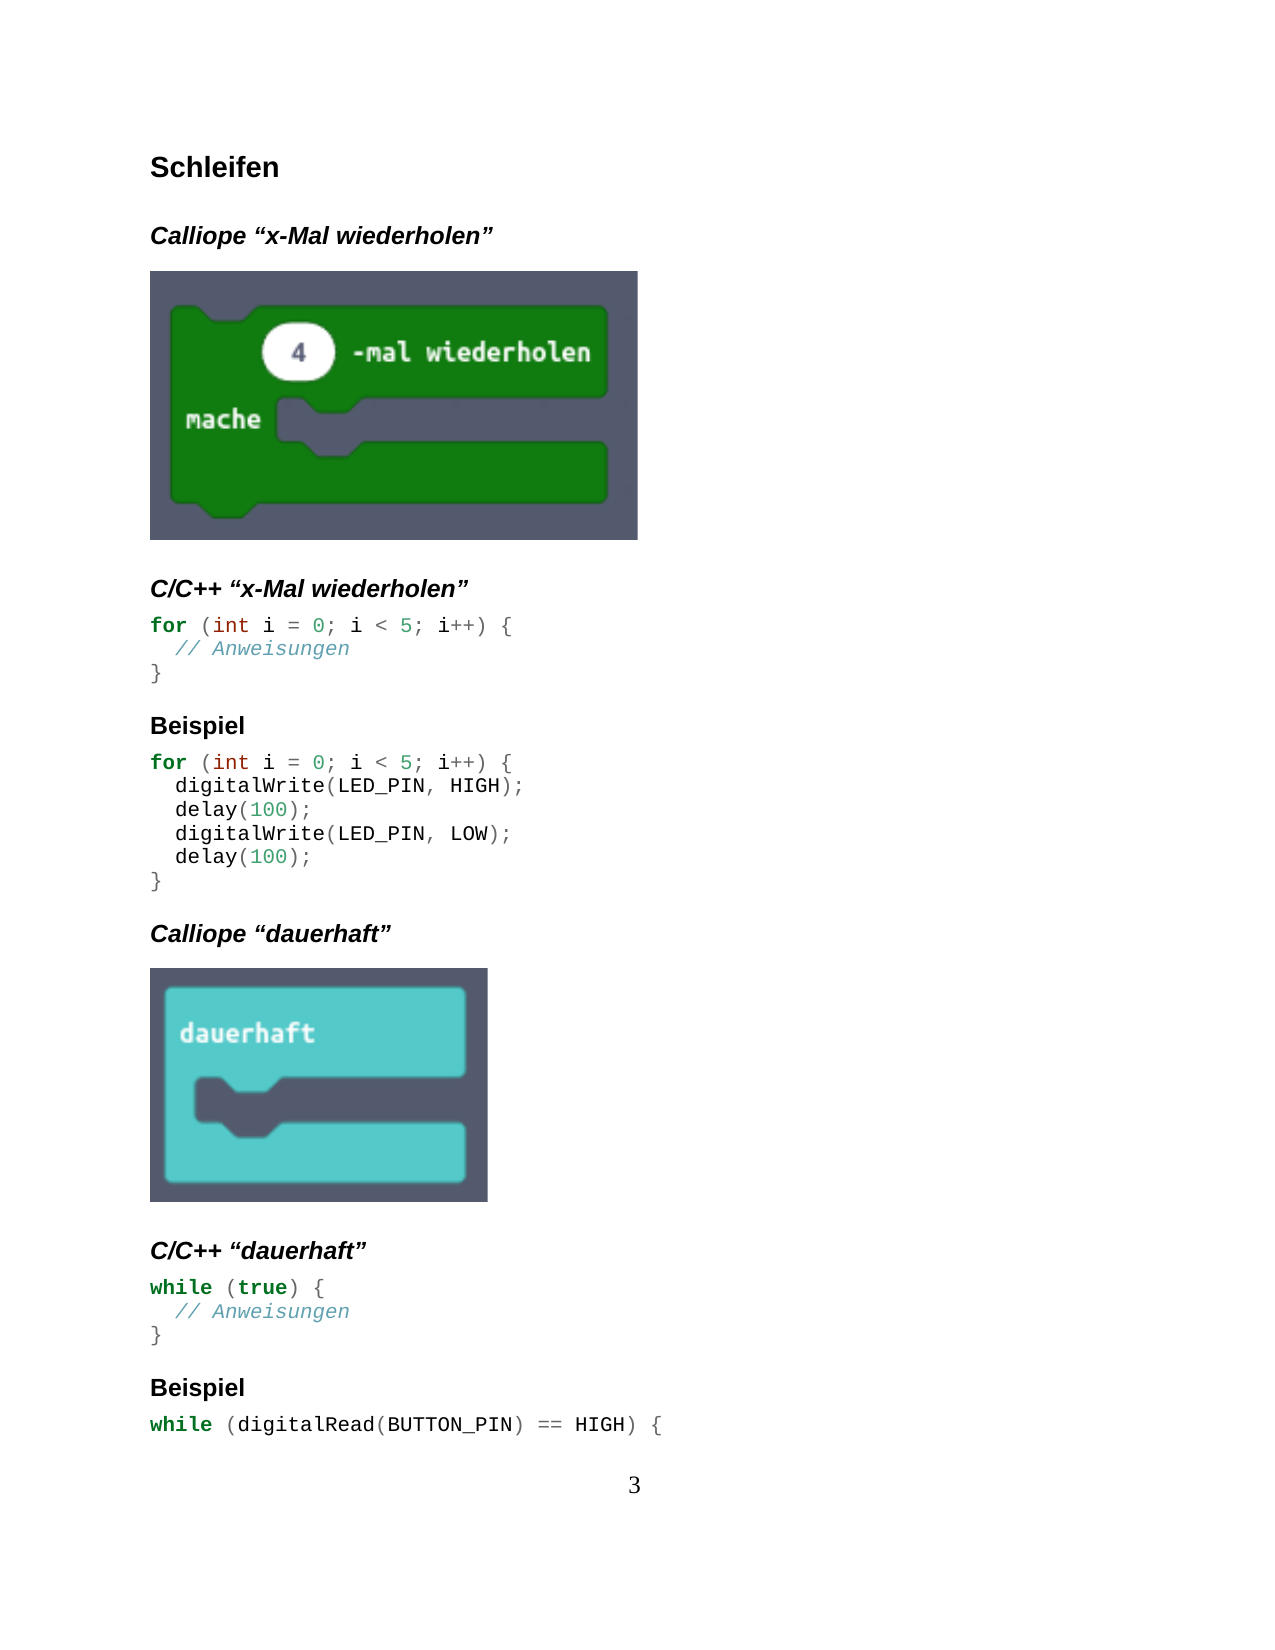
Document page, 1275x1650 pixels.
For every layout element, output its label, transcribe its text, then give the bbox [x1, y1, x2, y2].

text for (int i = 0; i < 5; i++) { [150, 752, 1125, 775]
text delay(100); [150, 799, 1125, 823]
subtitle Calliope “x-Mal wiederholen” [150, 221, 1125, 249]
text } [150, 662, 1125, 686]
subtitle C/C++ “dauerhaft” [150, 1236, 1125, 1264]
text for (int i = 0; i < 5; i++) { [150, 615, 1125, 638]
subtitle Calliope “dauerhaft” [150, 919, 1125, 947]
text // Anweisungen [150, 638, 1125, 662]
subtitle Beispiel [150, 1373, 1125, 1401]
text // Anweisungen [150, 1301, 1125, 1324]
text } [150, 1324, 1125, 1348]
text while (true) { [150, 1277, 1125, 1301]
text while (digitalRead(BUTTON_PIN) == HIGH) { [150, 1414, 1125, 1438]
subtitle C/C++ “x-Mal wiederholen” [150, 574, 1125, 602]
text } [150, 870, 1125, 894]
text digitalWrite(LED_PIN, HIGH); [150, 775, 1125, 799]
subtitle Beispiel [150, 711, 1125, 739]
text digitalWrite(LED_PIN, LOW); [150, 823, 1125, 846]
text delay(100); [150, 846, 1125, 870]
subtitle Schleifen [150, 150, 1125, 183]
picture [150, 271, 638, 540]
picture [150, 968, 488, 1202]
